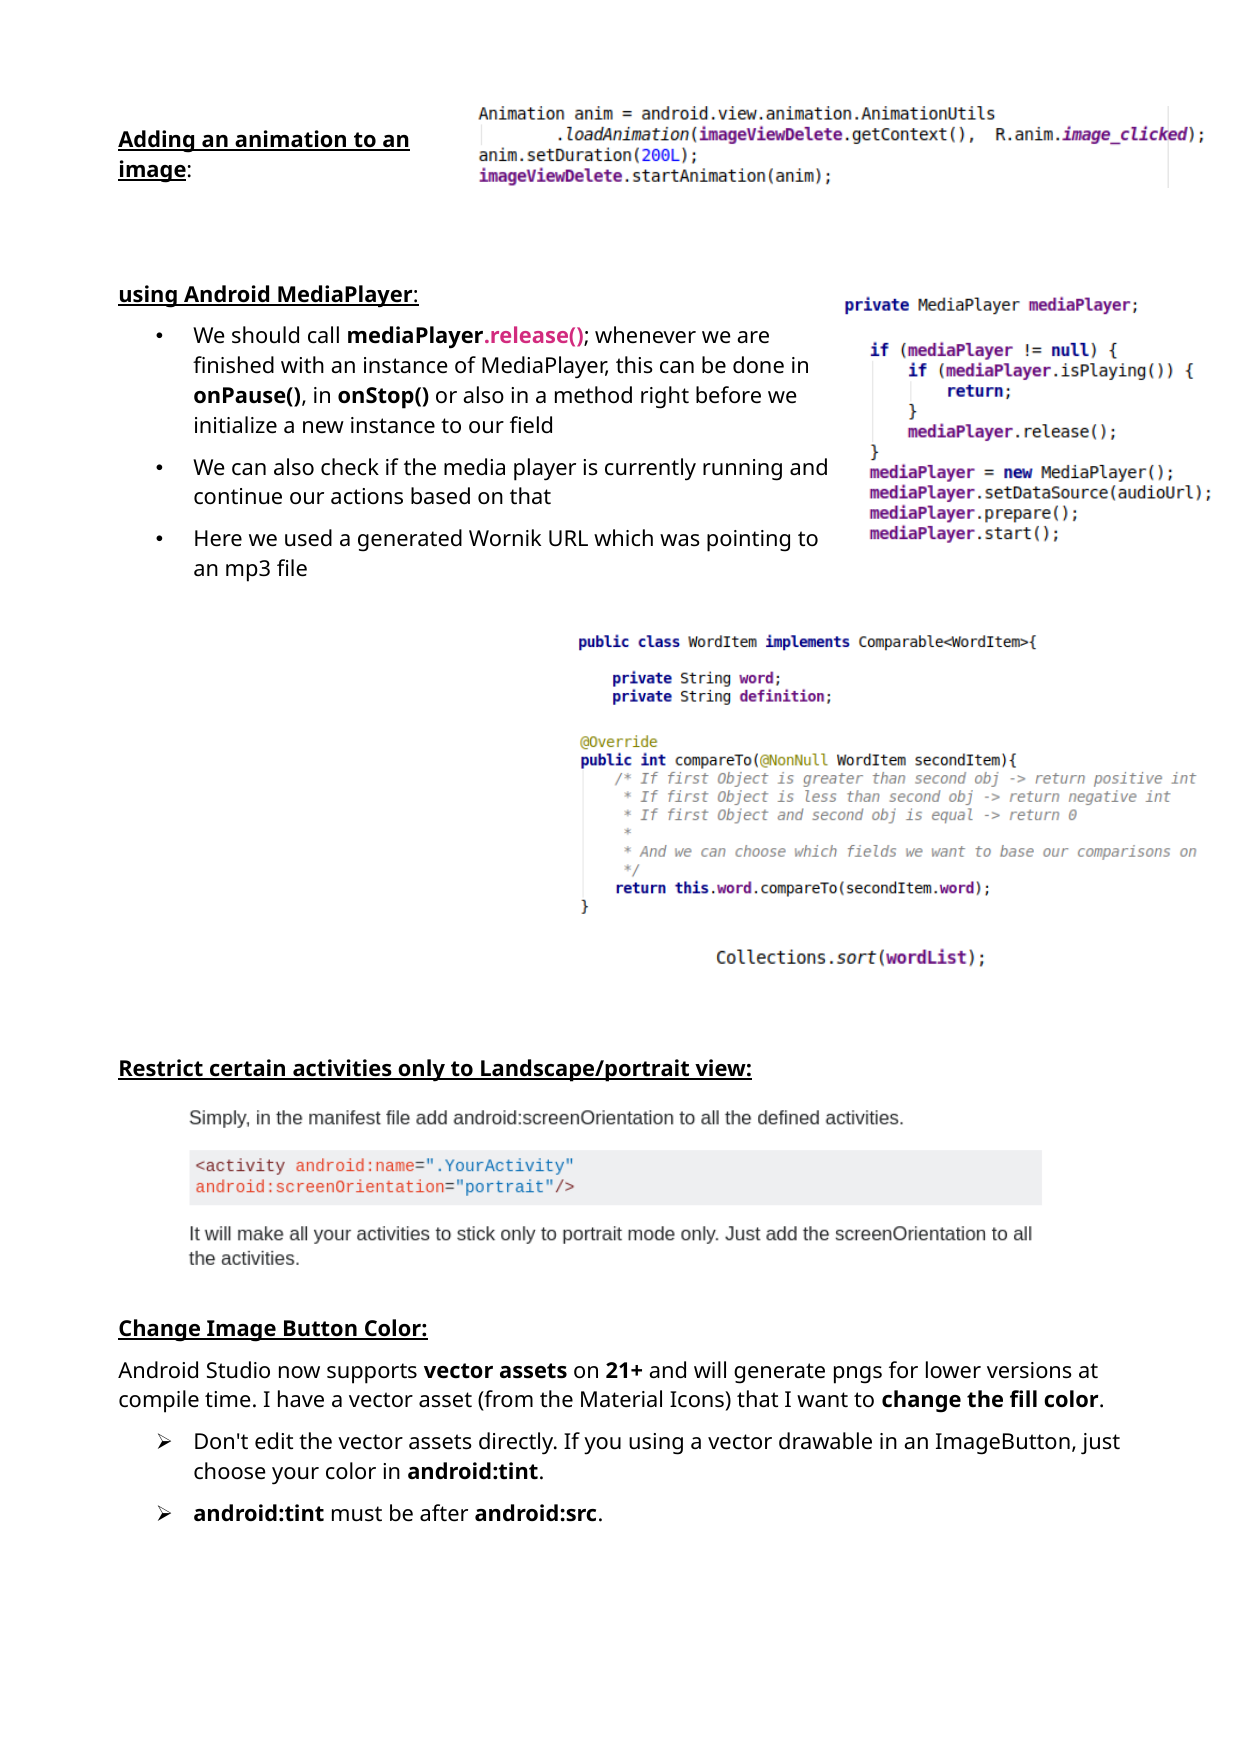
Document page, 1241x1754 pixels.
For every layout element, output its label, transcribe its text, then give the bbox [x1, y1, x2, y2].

picture [841, 293, 1143, 319]
list We should call mediaPlayer.release(); whenever we are finished with an instance of MediaPlayer, this can be done in onPause(), in onStop() or also in a method right before we initialize a new instance to our field [156, 321, 1122, 440]
text using Android MediaPlayer: [118, 279, 1122, 309]
text Restrict certain activities only to Landscape/portrait view: [118, 1053, 1122, 1083]
text Adding an animation to an image: [118, 124, 475, 184]
picture [574, 731, 1203, 917]
list android:tint must be after android:src. [156, 1498, 1122, 1527]
picture [865, 337, 1213, 544]
list Don't edit the vector assets directly. If you using a vector drawable in an ImageButton, just choose your color in android:tint. [156, 1426, 1122, 1486]
list We can also check if the media player is currently running and continue our actions based on that [156, 452, 865, 511]
list Here we used a generated Wornik URL which was pointing to an mp3 file [156, 523, 1122, 583]
text Android Studio now supports vector assets on 21+ and will generate pngs for lower versions at compile time. I have a vector asset (from the Material Icons) that I want to change the fill color. [118, 1355, 1122, 1414]
picture [711, 942, 988, 973]
picture [475, 106, 1206, 188]
picture [575, 630, 1040, 708]
picture [185, 1101, 1049, 1272]
text Change Image Button Color: [118, 1313, 1122, 1343]
